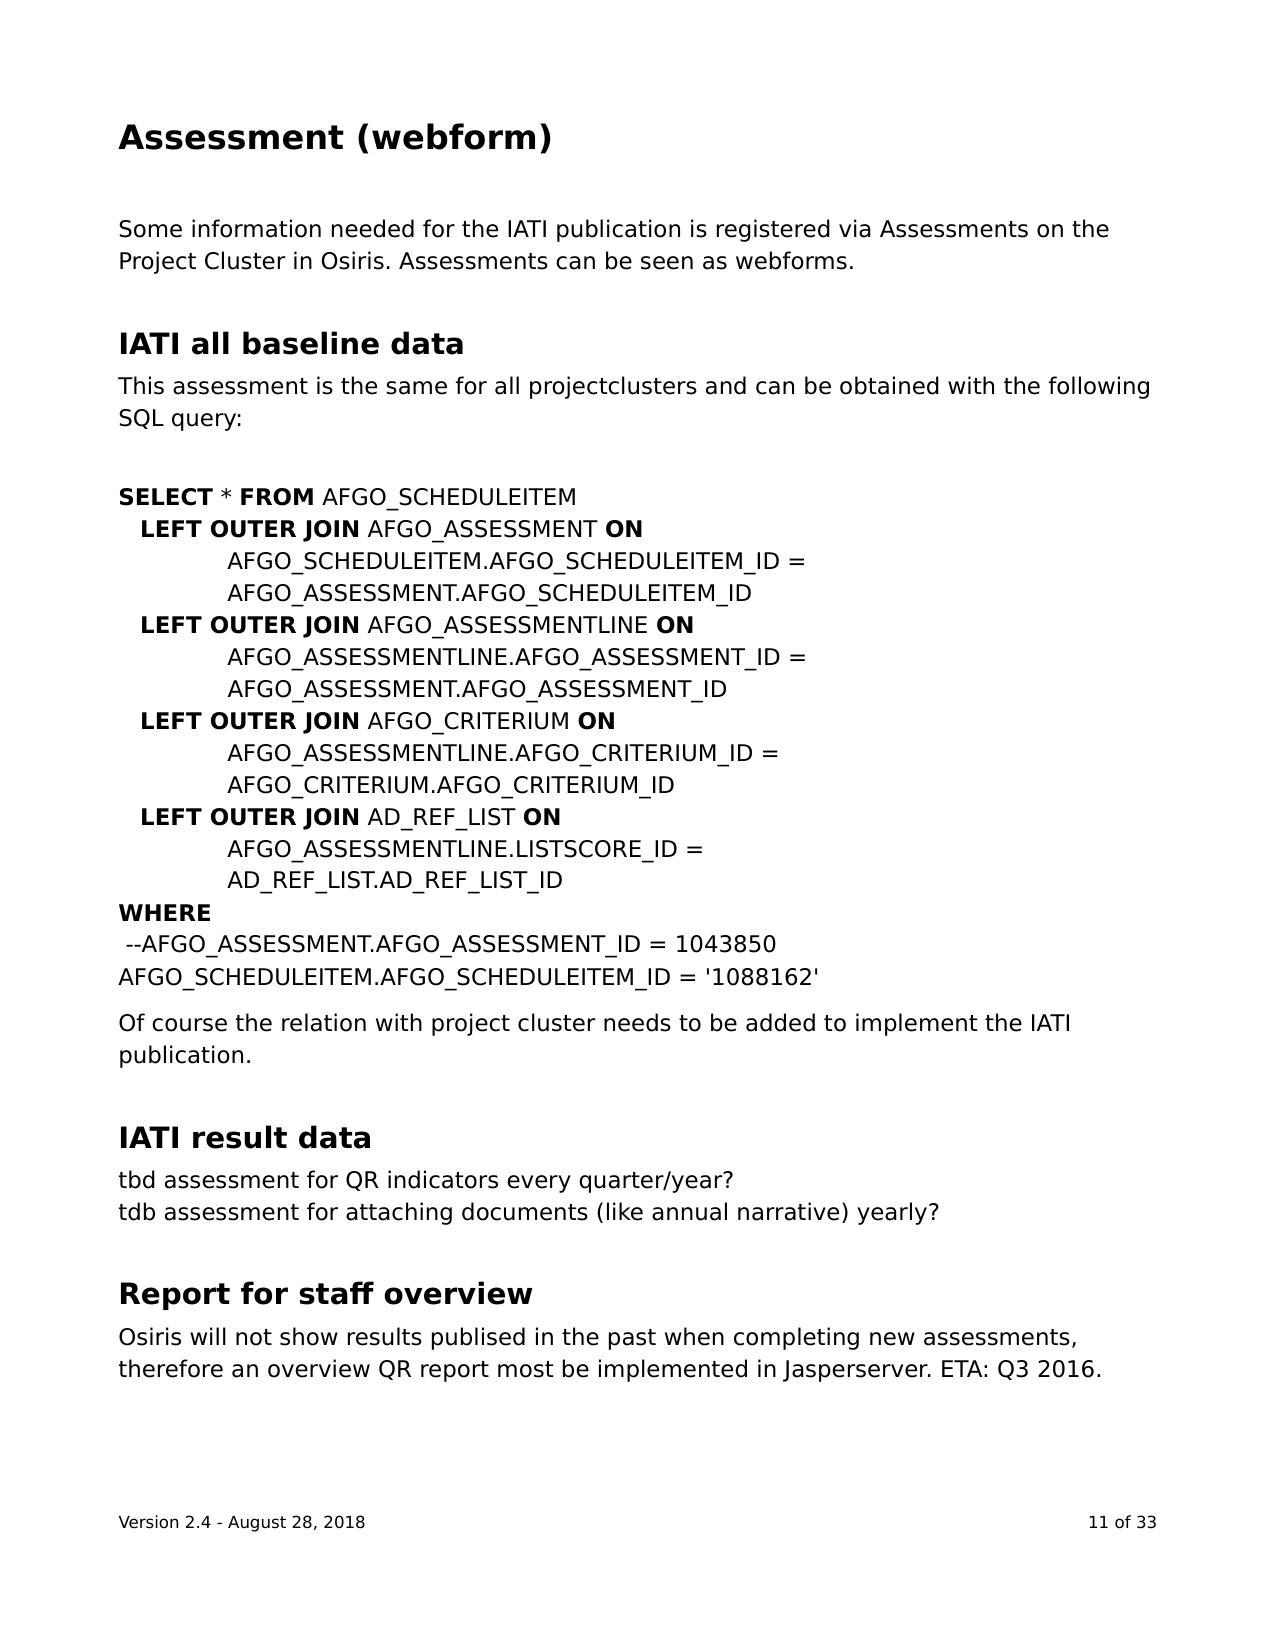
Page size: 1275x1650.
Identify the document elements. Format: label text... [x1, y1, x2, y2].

subtitle IATI all baseline data [118, 327, 1157, 361]
subtitle Assessment (webform) [118, 118, 1157, 157]
subtitle IATI result data [118, 1121, 1157, 1155]
text SELECT * FROM AFGO_SCHEDULEITEM LEFT OUTER JOIN AFGO_ASSESSMENT ON AFGO_SCHEDULEITEM.AFGO_SCHEDULEITEM_ID = AFGO_ASSESSMENT.AFGO_SCHEDULEITEM_ID LEFT OUTER JOIN AFGO_ASSESSMENTLINE ON AFGO_ASSESSMENTLINE.AFGO_ASSESSMENT_ID = AFGO_ASSESSMENT.AFGO_ASSESSMENT_ID LEFT OUTER JOIN AFGO_CRITERIUM ON AFGO_ASSESSMENTLINE.AFGO_CRITERIUM_ID = AFGO_CRITERIUM.AFGO_CRITERIUM_ID LEFT OUTER JOIN AD_REF_LIST ON AFGO_ASSESSMENTLINE.LISTSCORE_ID = AD_REF_LIST.AD_REF_LIST_ID WHERE --AFGO_ASSESSMENT.AFGO_ASSESSMENT_ID = 1043850 AFGO_SCHEDULEITEM.AFGO_SCHEDULEITEM_ID = '1088162' [118, 484, 1157, 990]
text Osiris will not show results publised in the past when completing new assessments, therefore an overview QR report most be implemented in Jasperserver. ETA: Q3 2016. [118, 1324, 1157, 1383]
text Of course the relation with project cluster needs to be added to implement the IATI publication. [118, 1010, 1157, 1101]
text This assessment is the same for all projectclusters and can be obtained with the following SQL query: [118, 373, 1157, 464]
text Some information needed for the IATI publication is registered via Assessments on the Project Cluster in Osiris. Assessments can be seen as webforms. [118, 216, 1157, 307]
text tbd assessment for QR indicators every quarter/year? tdb assessment for attaching documents (like annual narrative) yearly? [118, 1167, 1157, 1258]
subtitle Report for staff overview [118, 1277, 1157, 1312]
